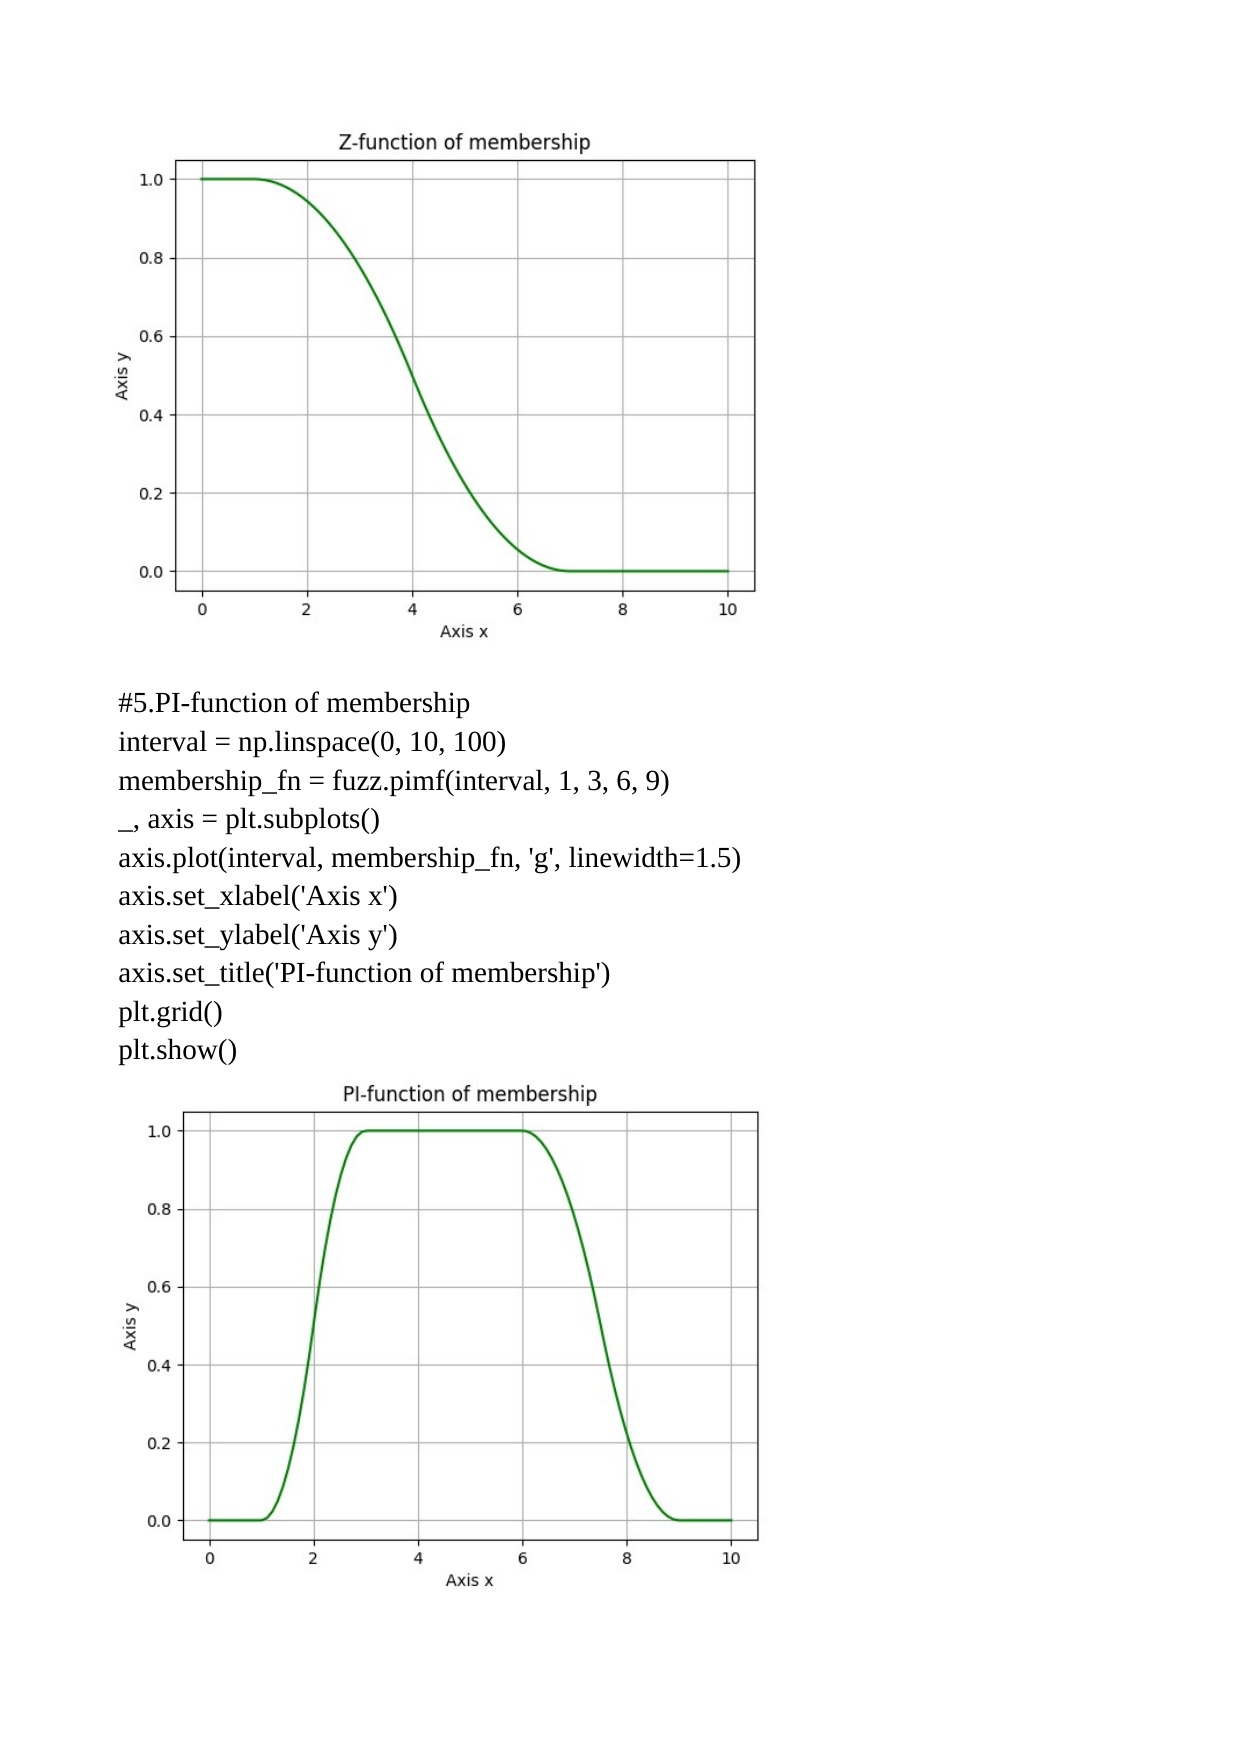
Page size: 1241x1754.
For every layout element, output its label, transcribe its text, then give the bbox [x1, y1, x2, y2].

text plt.grid() [118, 994, 1122, 1027]
text interval = np.linspace(0, 10, 100) [118, 724, 1122, 758]
text axis.set_ylabel('Axis y') [118, 917, 1122, 950]
text _, axis = plt.subplots() [118, 801, 1122, 835]
text plt.show() [118, 1032, 1122, 1066]
text #5.PI-function of membership [118, 686, 1122, 719]
text axis.set_xlabel('Axis x') [118, 878, 1122, 912]
text axis.plot(interval, membership_fn, 'g', linewidth=1.5) [118, 840, 1122, 873]
picture [117, 1071, 769, 1600]
picture [104, 118, 780, 642]
text axis.set_title('PI-function of membership') [118, 955, 1122, 989]
text membership_fn = fuzz.pimf(interval, 1, 3, 6, 9) [118, 763, 1122, 796]
